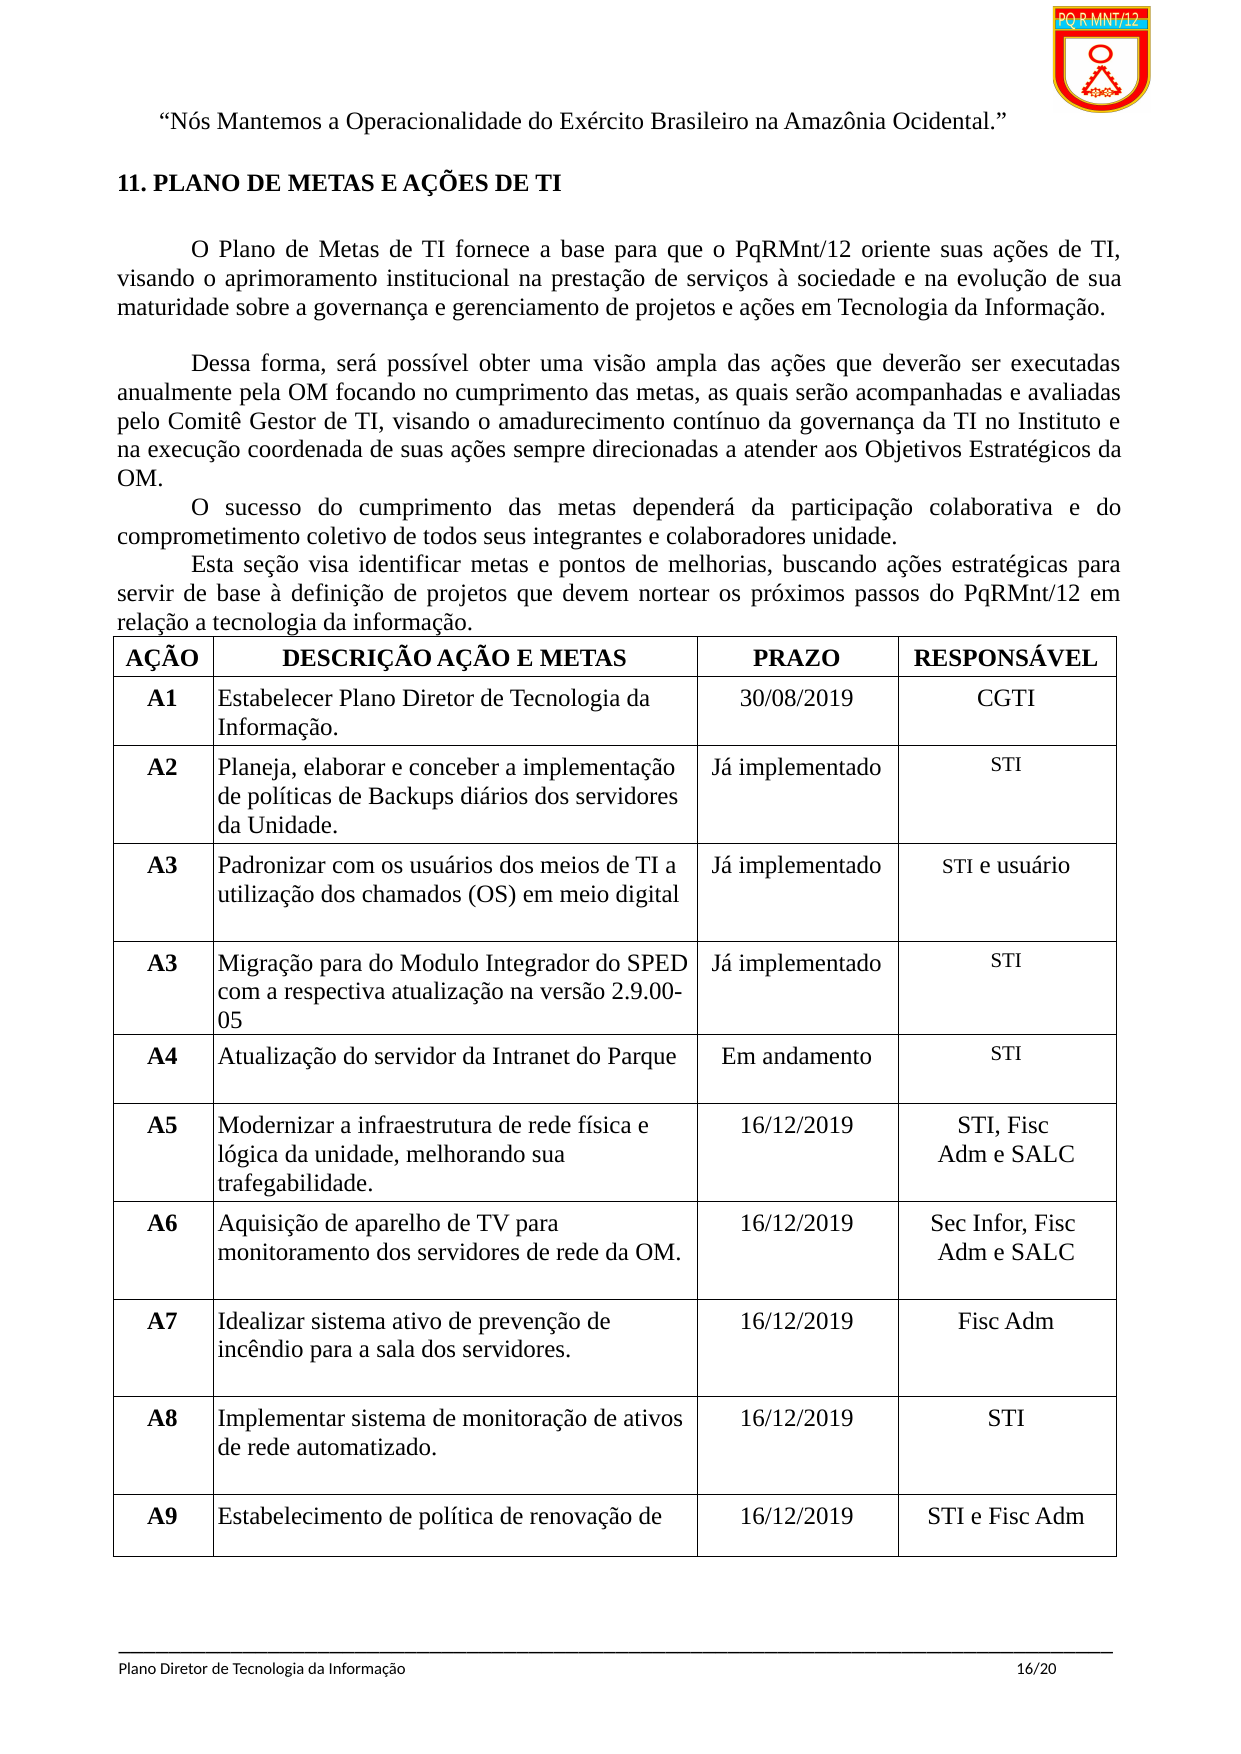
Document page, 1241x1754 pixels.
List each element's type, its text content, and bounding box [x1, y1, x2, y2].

table_cell 16/12/2019 [698, 1202, 898, 1298]
table_cell A3 [114, 942, 213, 1034]
table_cell Sec Infor, Fisc Adm e SALC [899, 1202, 1116, 1298]
text Esta seção visa identificar metas e pontos de melhorias, buscando ações estratégicas para servir de base à definição de projetos que devem nortear os próximos passos do PqRMnt/12 em relação a tecnologia da informação. [117, 549, 1122, 636]
table_cell STI [899, 1397, 1116, 1494]
table_cell Modernizar a infraestrutura de rede física e lógica da unidade, melhorando sua trafegabilidade. [214, 1104, 697, 1201]
table_cell STI [899, 942, 1116, 1034]
table_cell STI e usuário [899, 844, 1116, 941]
table_cell Migração para do Modulo Integrador do SPED com a respectiva atualização na versão 2.9.00-05 [214, 942, 697, 1034]
table_cell A3 [114, 844, 213, 941]
table_cell STI [899, 746, 1116, 843]
table_cell STI [899, 1035, 1116, 1103]
table_cell A1 [114, 677, 213, 745]
table_header AÇÃO [114, 637, 213, 676]
table_cell Fisc Adm [899, 1300, 1116, 1396]
text O Plano de Metas de TI fornece a base para que o PqRMnt/12 oriente suas ações de TI, visando o aprimoramento institucional na prestação de serviços à sociedade e na evolução de sua maturidade sobre a governança e gerenciamento de projetos e ações em Tecnologia da Informação. [117, 234, 1122, 321]
table_cell STI e Fisc Adm [899, 1495, 1116, 1556]
text Dessa forma, será possível obter uma visão ampla das ações que deverão ser executadas anualmente pela OM focando no cumprimento das metas, as quais serão acompanhadas e avaliadas pelo Comitê Gestor de TI, visando o amadurecimento contínuo da governança da TI no Instituto e na execução coordenada de suas ações sempre direcionadas a atender aos Objetivos Estratégicos da OM. [117, 348, 1122, 492]
table_cell A4 [114, 1035, 213, 1103]
table_header PRAZO [698, 637, 898, 676]
table_cell Já implementado [698, 844, 898, 941]
table_cell STI, Fisc Adm e SALC [899, 1104, 1116, 1201]
table_cell A9 [114, 1495, 213, 1556]
table_cell Implementar sistema de monitoração de ativos de rede automatizado. [214, 1397, 697, 1494]
table_cell Planeja, elaborar e conceber a implementação de políticas de Backups diários dos servidores da Unidade. [214, 746, 697, 843]
table_header RESPONSÁVEL [899, 637, 1116, 676]
table_cell A2 [114, 746, 213, 843]
table_cell 16/12/2019 [698, 1104, 898, 1201]
table_cell A8 [114, 1397, 213, 1494]
table_cell Em andamento [698, 1035, 898, 1103]
table_cell Estabelecer Plano Diretor de Tecnologia da Informação. [214, 677, 697, 745]
table_cell A5 [114, 1104, 213, 1201]
table_cell CGTI [899, 677, 1116, 745]
table_cell A7 [114, 1300, 213, 1396]
table_cell Já implementado [698, 746, 898, 843]
picture [1052, 6, 1151, 113]
text O sucesso do cumprimento das metas dependerá da participação colaborativa e do comprometimento coletivo de todos seus integrantes e colaboradores unidade. [117, 492, 1122, 549]
table_cell Atualização do servidor da Intranet do Parque [214, 1035, 697, 1103]
table_cell 16/12/2019 [698, 1300, 898, 1396]
subtitle 11. PLANO DE METAS E AÇÕES DE TI [117, 168, 1123, 196]
table_cell 30/08/2019 [698, 677, 898, 745]
table_cell A6 [114, 1202, 213, 1298]
table_cell Estabelecimento de política de renovação de [214, 1495, 697, 1556]
table_cell Padronizar com os usuários dos meios de TI a utilização dos chamados (OS) em meio digital [214, 844, 697, 941]
table_cell 16/12/2019 [698, 1495, 898, 1556]
table_cell Já implementado [698, 942, 898, 1034]
table_header DESCRIÇÃO AÇÃO E METAS [214, 637, 697, 676]
table_cell Aquisição de aparelho de TV para monitoramento dos servidores de rede da OM. [214, 1202, 697, 1298]
table_cell Idealizar sistema ativo de prevenção de incêndio para a sala dos servidores. [214, 1300, 697, 1396]
table_cell 16/12/2019 [698, 1397, 898, 1494]
